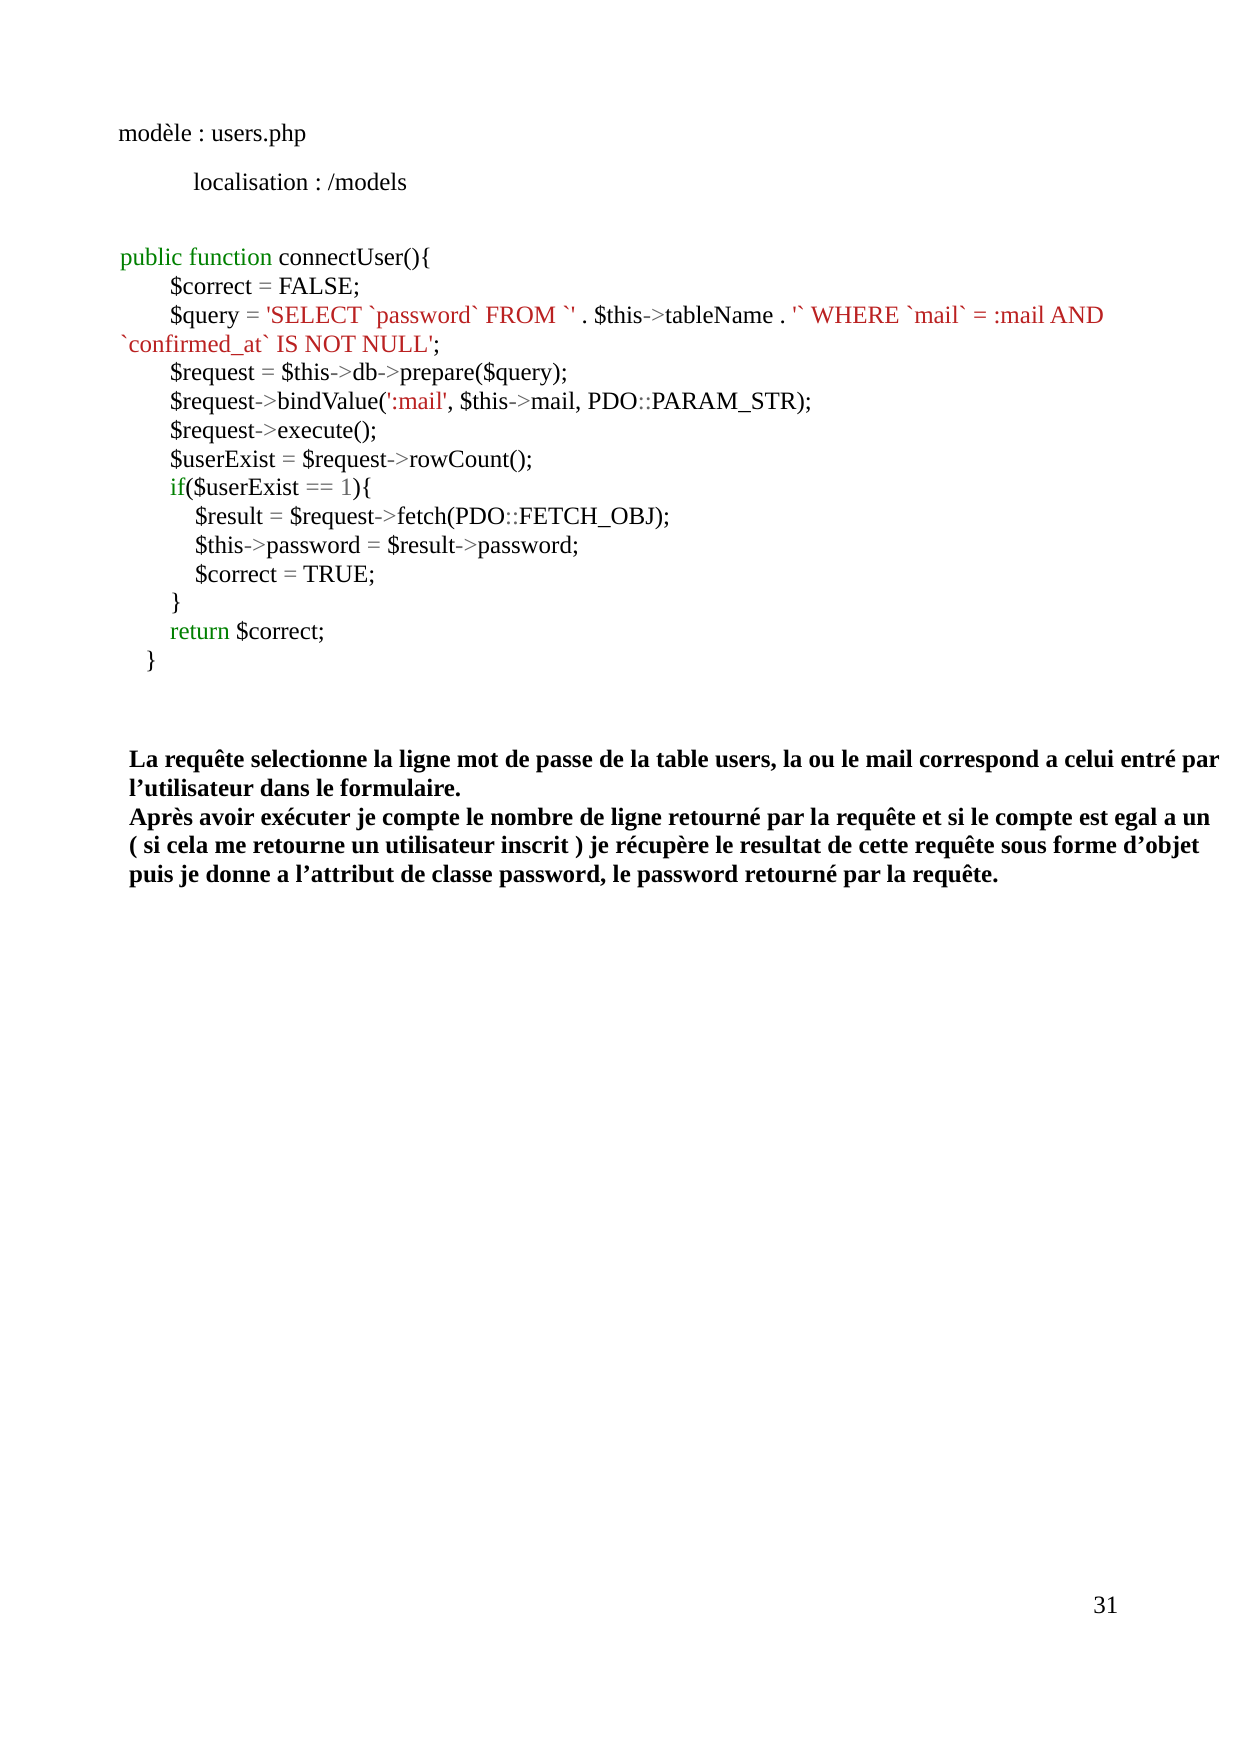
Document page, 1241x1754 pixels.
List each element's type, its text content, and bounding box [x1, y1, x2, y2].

text localisation : /models [118, 167, 1122, 196]
text 31 [118, 1590, 1122, 1619]
text modèle : users.php [118, 118, 1122, 147]
